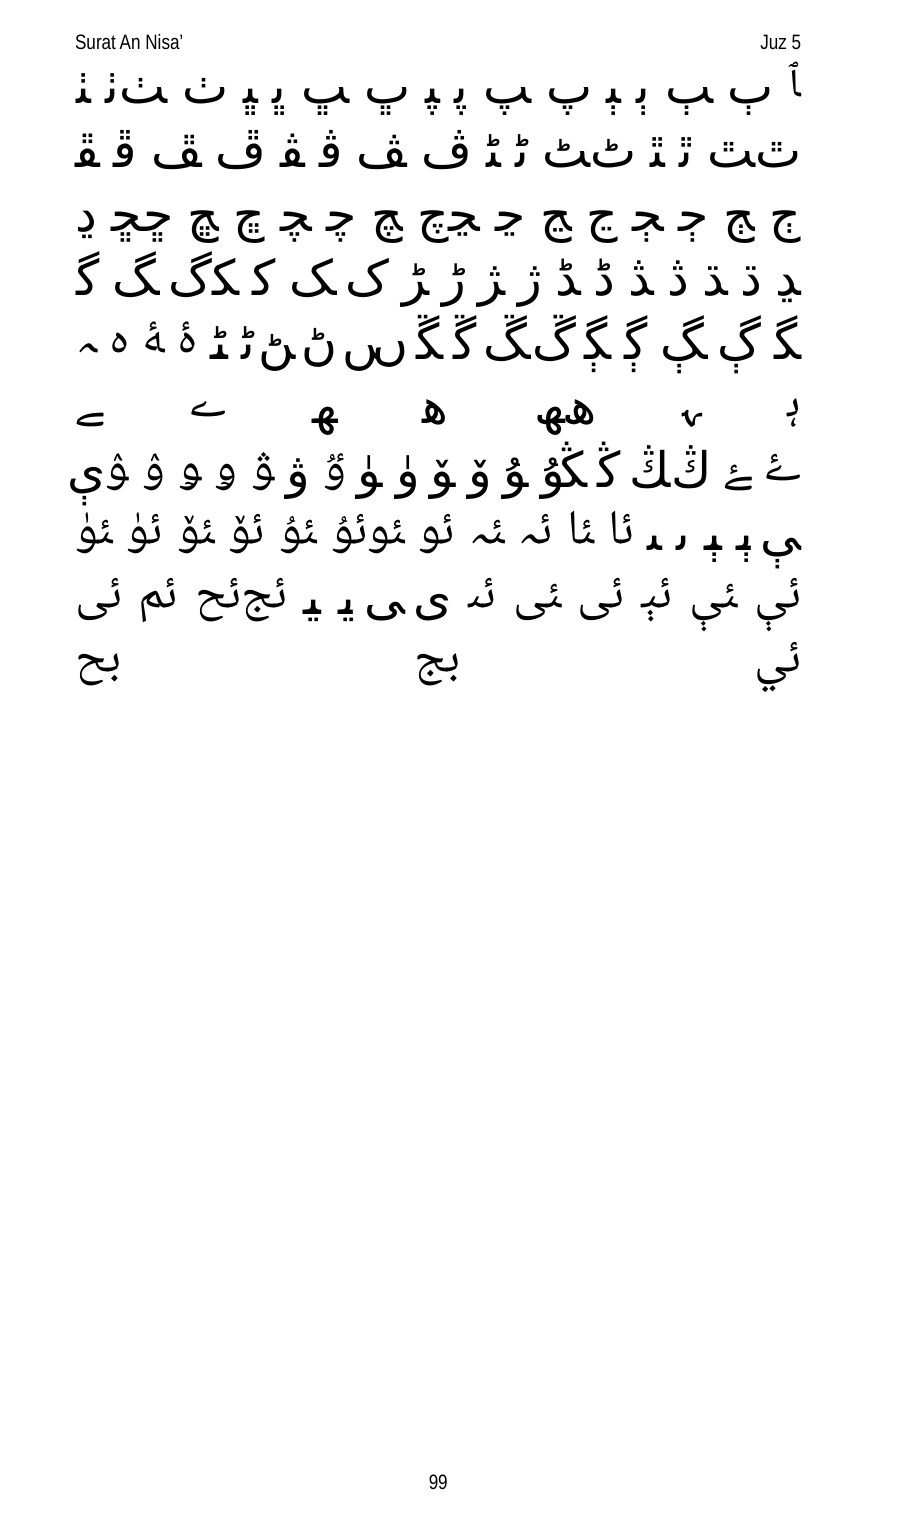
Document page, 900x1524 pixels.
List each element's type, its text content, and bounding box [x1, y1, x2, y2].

text ﮰ ﮱ ﯓ ﯔ ﯕ ﯖﯗ ﯘ ﯙ ﯚ ﯛ ﯜ ﯝ ﯞ ﯟ ﯠ ﯡ ﯢ ﯣﯤ ﯥ ﯦ ﯧ ﯨ ﯩ ﯪ ﯫ ﯬ ﯭ ﯮ ﯯﯰ ﯱ ﯲ ﯳ ﯴ ﯵ ﯶ ﯷ ﯸ ﯹ ﯺ ﯻ ﯼ ﯽ ﯾ ﯿ ﰀﰁ ﰂ ﰃ ﰄ ﰅ ﰆ [75, 443, 801, 698]
text ﭑ ﭒ ﭓ ﭔ ﭕ ﭖ ﭗ ﭘ ﭙ ﭚ ﭛ ﭜ ﭝ ﭞ ﭟﭠ ﭡ ﭢﭣ ﭤ ﭥ ﭦﭧ ﭨ ﭩ ﭪ ﭫ ﭬ ﭭ ﭮ ﭯ ﭰ ﭱ ﭲ ﭳ ﭴ ﭵ ﭶ ﭷ ﭸ ﭹﭺ ﭻ ﭼ ﭽ ﭾ ﭿ ﮀﮁ ﮂ ﮃ ﮄ ﮅ ﮆ ﮇ ﮈ ﮉ ﮊ ﮋ ﮌ ﮍ ﮎ ﮏ ﮐ ﮑﮒ ﮓ ﮔ ﮕ ﮖ ﮗ ﮘ ﮙ ﮚ ﮛ ﮜ ﮝ ﮞﮟ ﮠ ﮡ ﮢ ﮣ ﮤ ﮥ ﮦ ﮧ ﮨ ﮩ ﮪﮫ ﮬ ﮭ ﮮ ﮯ [75, 60, 801, 443]
